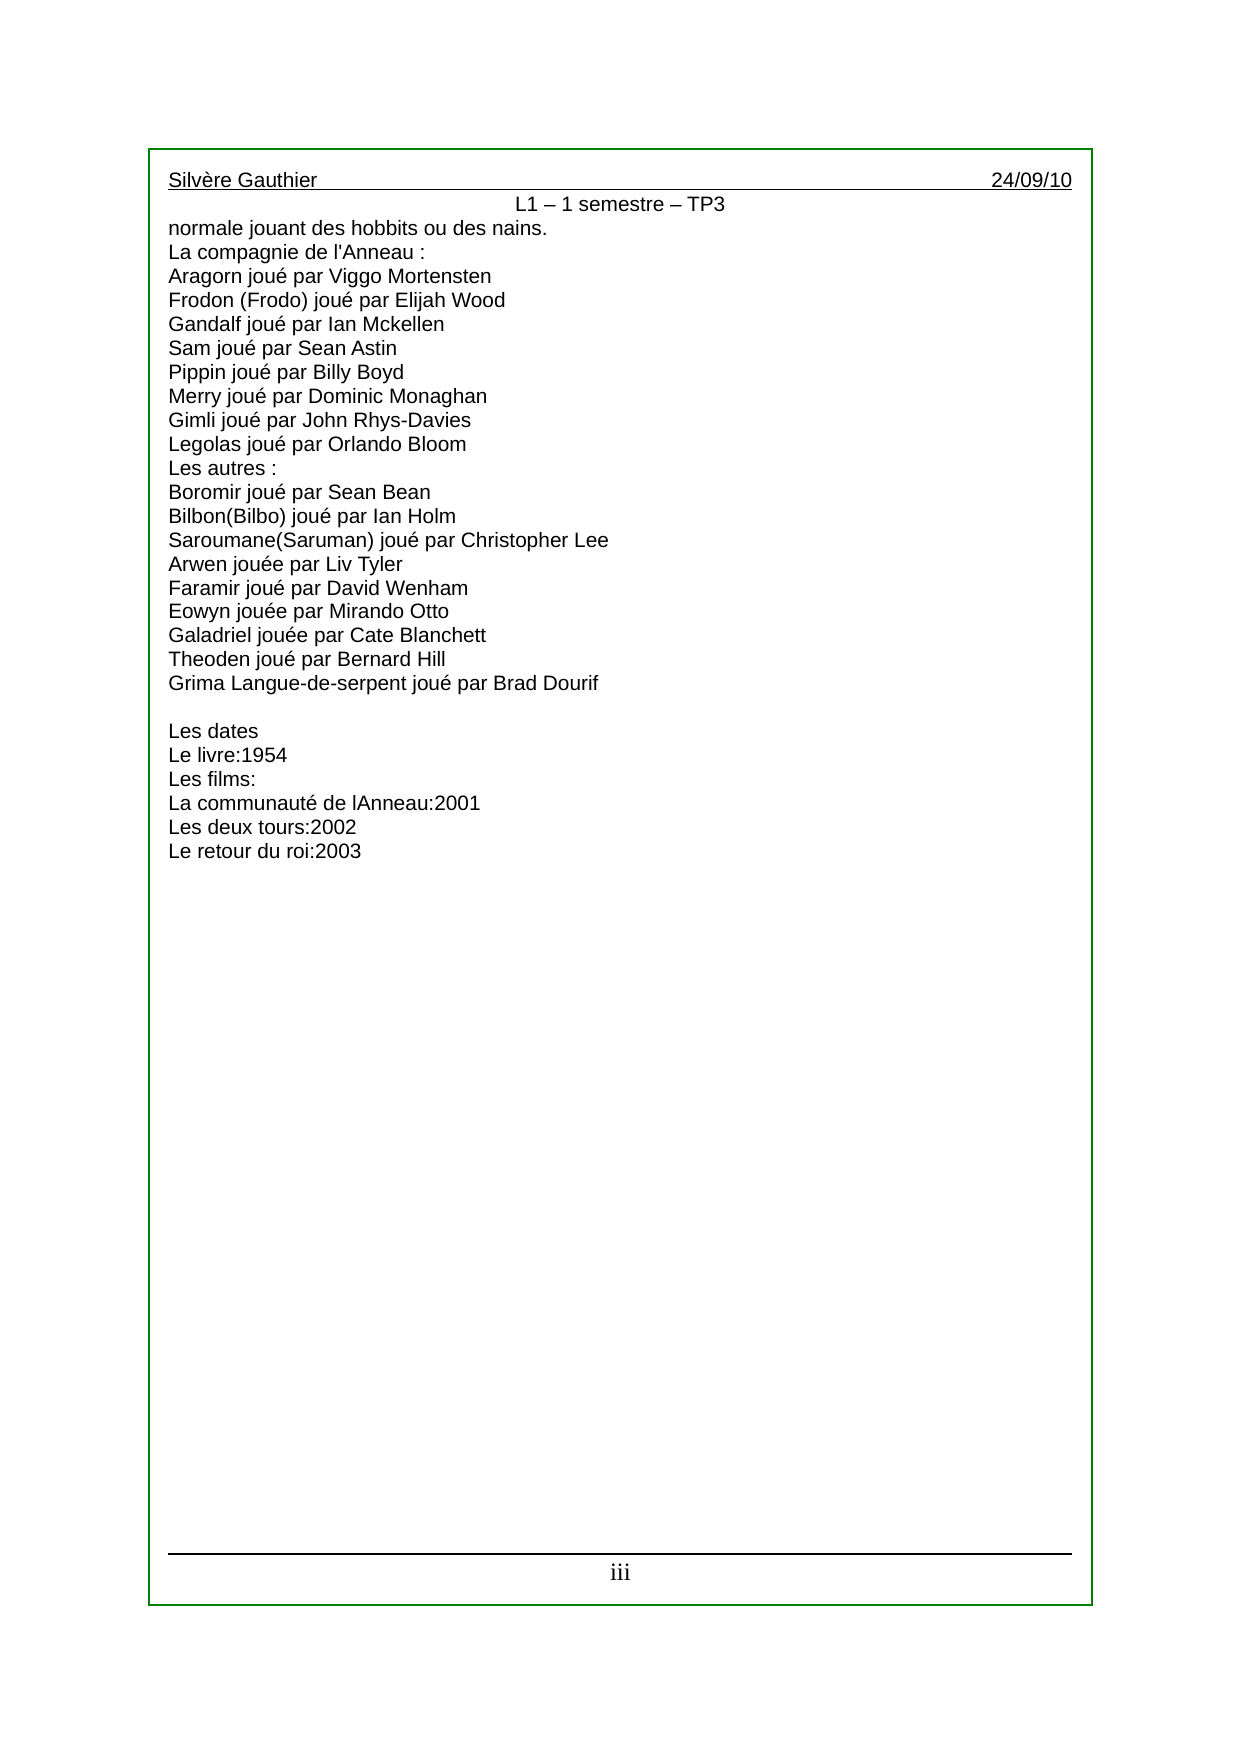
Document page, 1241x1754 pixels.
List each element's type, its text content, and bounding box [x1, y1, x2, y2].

text normale jouant des hobbits ou des nains. [168, 216, 1072, 240]
text Les dates [168, 719, 1072, 743]
text Merry joué par Dominic Monaghan [168, 384, 1072, 408]
text Arwen jouée par Liv Tyler [168, 551, 1072, 575]
text Les autres : [168, 456, 1072, 479]
text Boromir joué par Sean Bean [168, 479, 1072, 503]
text Gimli joué par John Rhys-Davies [168, 408, 1072, 432]
text Faramir joué par David Wenham [168, 575, 1072, 599]
text Aragorn joué par Viggo Mortensten [168, 264, 1072, 288]
text Le retour du roi:2003 [168, 839, 1072, 863]
text Les deux tours:2002 [168, 815, 1072, 839]
text Bilbon(Bilbo) joué par Ian Holm [168, 503, 1072, 527]
text Frodon (Frodo) joué par Elijah Wood [168, 288, 1072, 312]
text Sam joué par Sean Astin [168, 336, 1072, 360]
text Galadriel jouée par Cate Blanchett [168, 623, 1072, 647]
text Legolas joué par Orlando Bloom [168, 432, 1072, 456]
text Pippin joué par Billy Boyd [168, 360, 1072, 384]
text Gandalf joué par Ian Mckellen [168, 312, 1072, 336]
text Eowyn jouée par Mirando Otto [168, 599, 1072, 623]
text Theoden joué par Bernard Hill [168, 647, 1072, 671]
text La compagnie de l'Anneau : [168, 240, 1072, 264]
text Les films: [168, 767, 1072, 791]
text Saroumane(Saruman) joué par Christopher Lee [168, 527, 1072, 551]
text Le livre:1954 [168, 743, 1072, 767]
text La communauté de lAnneau:2001 [168, 791, 1072, 815]
text Grima Langue-de-serpent joué par Brad Dourif [168, 671, 1072, 695]
